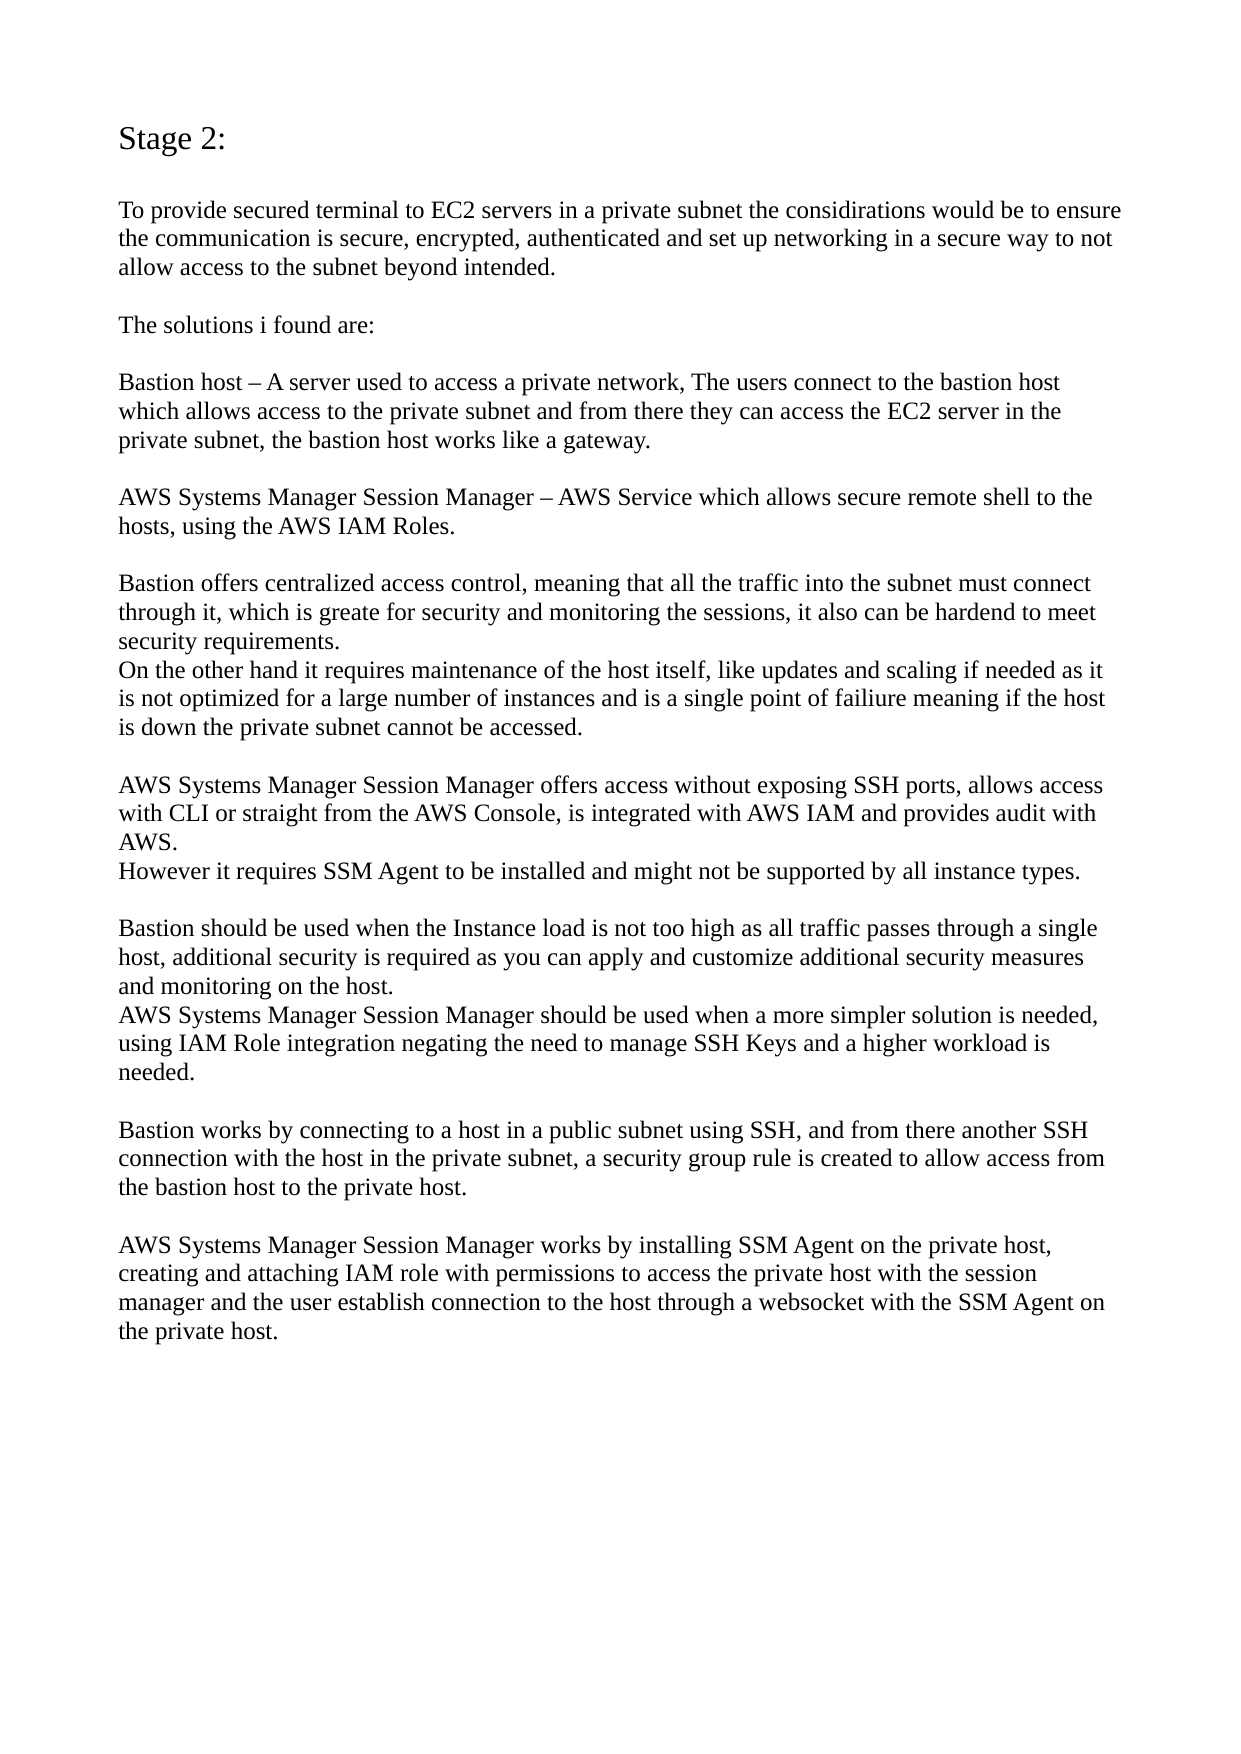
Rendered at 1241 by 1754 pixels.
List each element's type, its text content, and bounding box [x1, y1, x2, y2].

text However it requires SSM Agent to be installed and might not be supported by all instance types. [118, 856, 1122, 885]
text AWS Systems Manager Session Manager – AWS Service which allows secure remote shell to the hosts, using the AWS IAM Roles. [118, 482, 1122, 540]
text Bastion should be used when the Instance load is not too high as all traffic passes through a single host, additional security is required as you can apply and customize additional security measures and monitoring on the host. [118, 913, 1122, 1000]
text To provide secured terminal to EC2 servers in a private subnet the considirations would be to ensure the communication is secure, encrypted, authenticated and set up networking in a secure way to not allow access to the subnet beyond intended. [118, 195, 1122, 281]
text AWS Systems Manager Session Manager offers access without exposing SSH ports, allows access with CLI or straight from the AWS Console, is integrated with AWS IAM and provides audit with AWS. [118, 770, 1122, 856]
text The solutions i found are: [118, 310, 1122, 338]
text Bastion host – A server used to access a private network, The users connect to the bastion host which allows access to the private subnet and from there they can access the EC2 server in the private subnet, the bastion host works like a gateway. [118, 367, 1122, 453]
text Stage 2: [118, 118, 1122, 156]
text AWS Systems Manager Session Manager works by installing SSM Agent on the private host, creating and attaching IAM role with permissions to access the private host with the session manager and the user establish connection to the host through a websocket with the SSM Agent on the private host. [118, 1230, 1122, 1345]
text On the other hand it requires maintenance of the host itself, like updates and scaling if needed as it is not optimized for a large number of instances and is a single point of failiure meaning if the host is down the private subnet cannot be accessed. [118, 655, 1122, 741]
text Bastion works by connecting to a host in a public subnet using SSH, and from there another SSH connection with the host in the private subnet, a security group rule is created to allow access from the bastion host to the private host. [118, 1115, 1122, 1201]
text Bastion offers centralized access control, meaning that all the traffic into the subnet must connect through it, which is greate for security and monitoring the sessions, it also can be hardend to meet security requirements. [118, 568, 1122, 655]
text AWS Systems Manager Session Manager should be used when a more simpler solution is needed, using IAM Role integration negating the need to manage SSH Keys and a higher workload is needed. [118, 1000, 1122, 1086]
